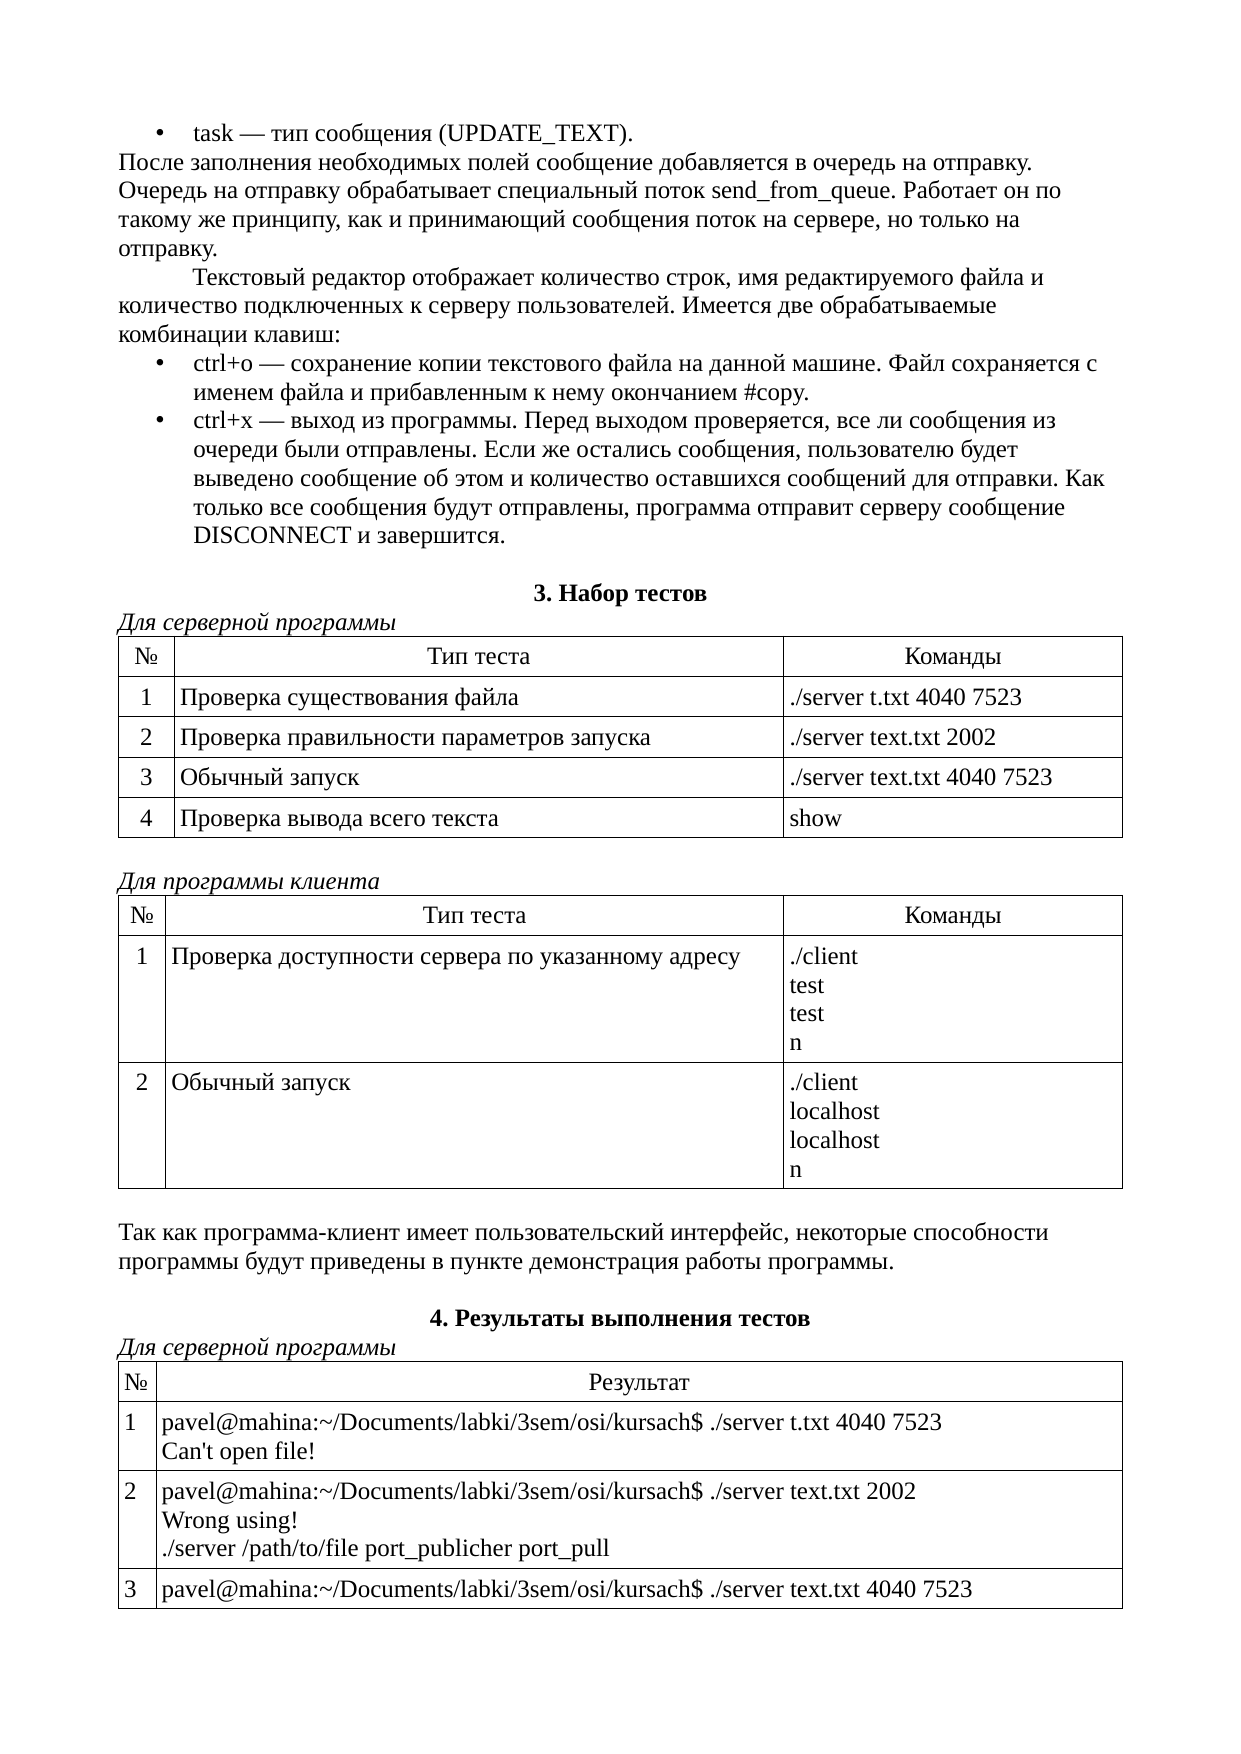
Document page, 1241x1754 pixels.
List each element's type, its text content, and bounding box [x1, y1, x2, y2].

table_header № [119, 637, 174, 676]
text Для серверной программы [118, 607, 1122, 636]
table_cell 1 [119, 1402, 156, 1470]
list ctrl+o — сохранение копии текстового файла на данной машине. Файл сохраняется с именем файла и прибавленным к нему окончанием #copy. [156, 348, 1122, 406]
list task — тип сообщения (UPDATE_TEXT). [156, 118, 1122, 147]
table_header Тип теста [166, 896, 783, 935]
table_cell 4 [119, 798, 174, 837]
table_cell ./server text.txt 2002 [784, 717, 1122, 757]
table_cell ./server text.txt 4040 7523 [784, 758, 1122, 797]
table_cell Проверка существования файла [175, 677, 783, 716]
text Для программы клиента [118, 866, 1122, 895]
table_header Результат [157, 1362, 1122, 1401]
table_cell Проверка правильности параметров запуска [175, 717, 783, 757]
table_cell 1 [119, 936, 165, 1062]
table_cell 3 [119, 1569, 156, 1608]
list ctrl+x — выход из программы. Перед выходом проверяется, все ли сообщения из очереди были отправлены. Если же остались сообщения, пользователю будет выведено сообщение об этом и количество оставшихся сообщений для отправки. Как только все сообщения будут отправлены, программа отправит серверу сообщение DISCONNECT и завершится. [156, 406, 1122, 549]
text После заполнения необходимых полей сообщение добавляется в очередь на отправку. Очередь на отправку обрабатывает специальный поток send_from_queue. Работает он по такому же принципу, как и принимающий сообщения поток на сервере, но только на отправку. [118, 147, 1122, 262]
table_cell ./client test test n [784, 936, 1122, 1062]
table_cell 2 [119, 717, 174, 757]
text 3. Набор тестов [118, 578, 1122, 607]
text Для серверной программы [118, 1332, 1122, 1361]
table_header № [119, 896, 165, 935]
table_cell pavel@mahina:~/Documents/labki/3sem/osi/kursach$ ./server text.txt 4040 7523 [157, 1569, 1122, 1608]
text Так как программа-клиент имеет пользовательский интерфейс, некоторые способности программы будут приведены в пункте демонстрация работы программы. [118, 1217, 1122, 1274]
table_cell Проверка вывода всего текста [175, 798, 783, 837]
table_cell 1 [119, 677, 174, 716]
text 4. Результаты выполнения тестов [118, 1303, 1122, 1332]
table_cell pavel@mahina:~/Documents/labki/3sem/osi/kursach$ ./server t.txt 4040 7523 Can't open file! [157, 1402, 1122, 1470]
table_cell 3 [119, 758, 174, 797]
table_header Тип теста [175, 637, 783, 676]
table_cell show [784, 798, 1122, 837]
table_cell Проверка доступности сервера по указанному адресу [166, 936, 783, 1062]
table_cell 2 [119, 1471, 156, 1568]
text Текстовый редактор отображает количество строк, имя редактируемого файла и количество подключенных к серверу пользователей. Имеется две обрабатываемые комбинации клавиш: [118, 262, 1122, 348]
table_cell 2 [119, 1063, 165, 1188]
table_cell Обычный запуск [175, 758, 783, 797]
table_cell Обычный запуск [166, 1063, 783, 1188]
table_header № [119, 1362, 156, 1401]
table_header Команды [784, 637, 1122, 676]
table_cell ./server t.txt 4040 7523 [784, 677, 1122, 716]
table_cell pavel@mahina:~/Documents/labki/3sem/osi/kursach$ ./server text.txt 2002 Wrong using! ./server /path/to/file port_publicher port_pull [157, 1471, 1122, 1568]
table_cell ./client localhost localhost n [784, 1063, 1122, 1188]
table_header Команды [784, 896, 1122, 935]
